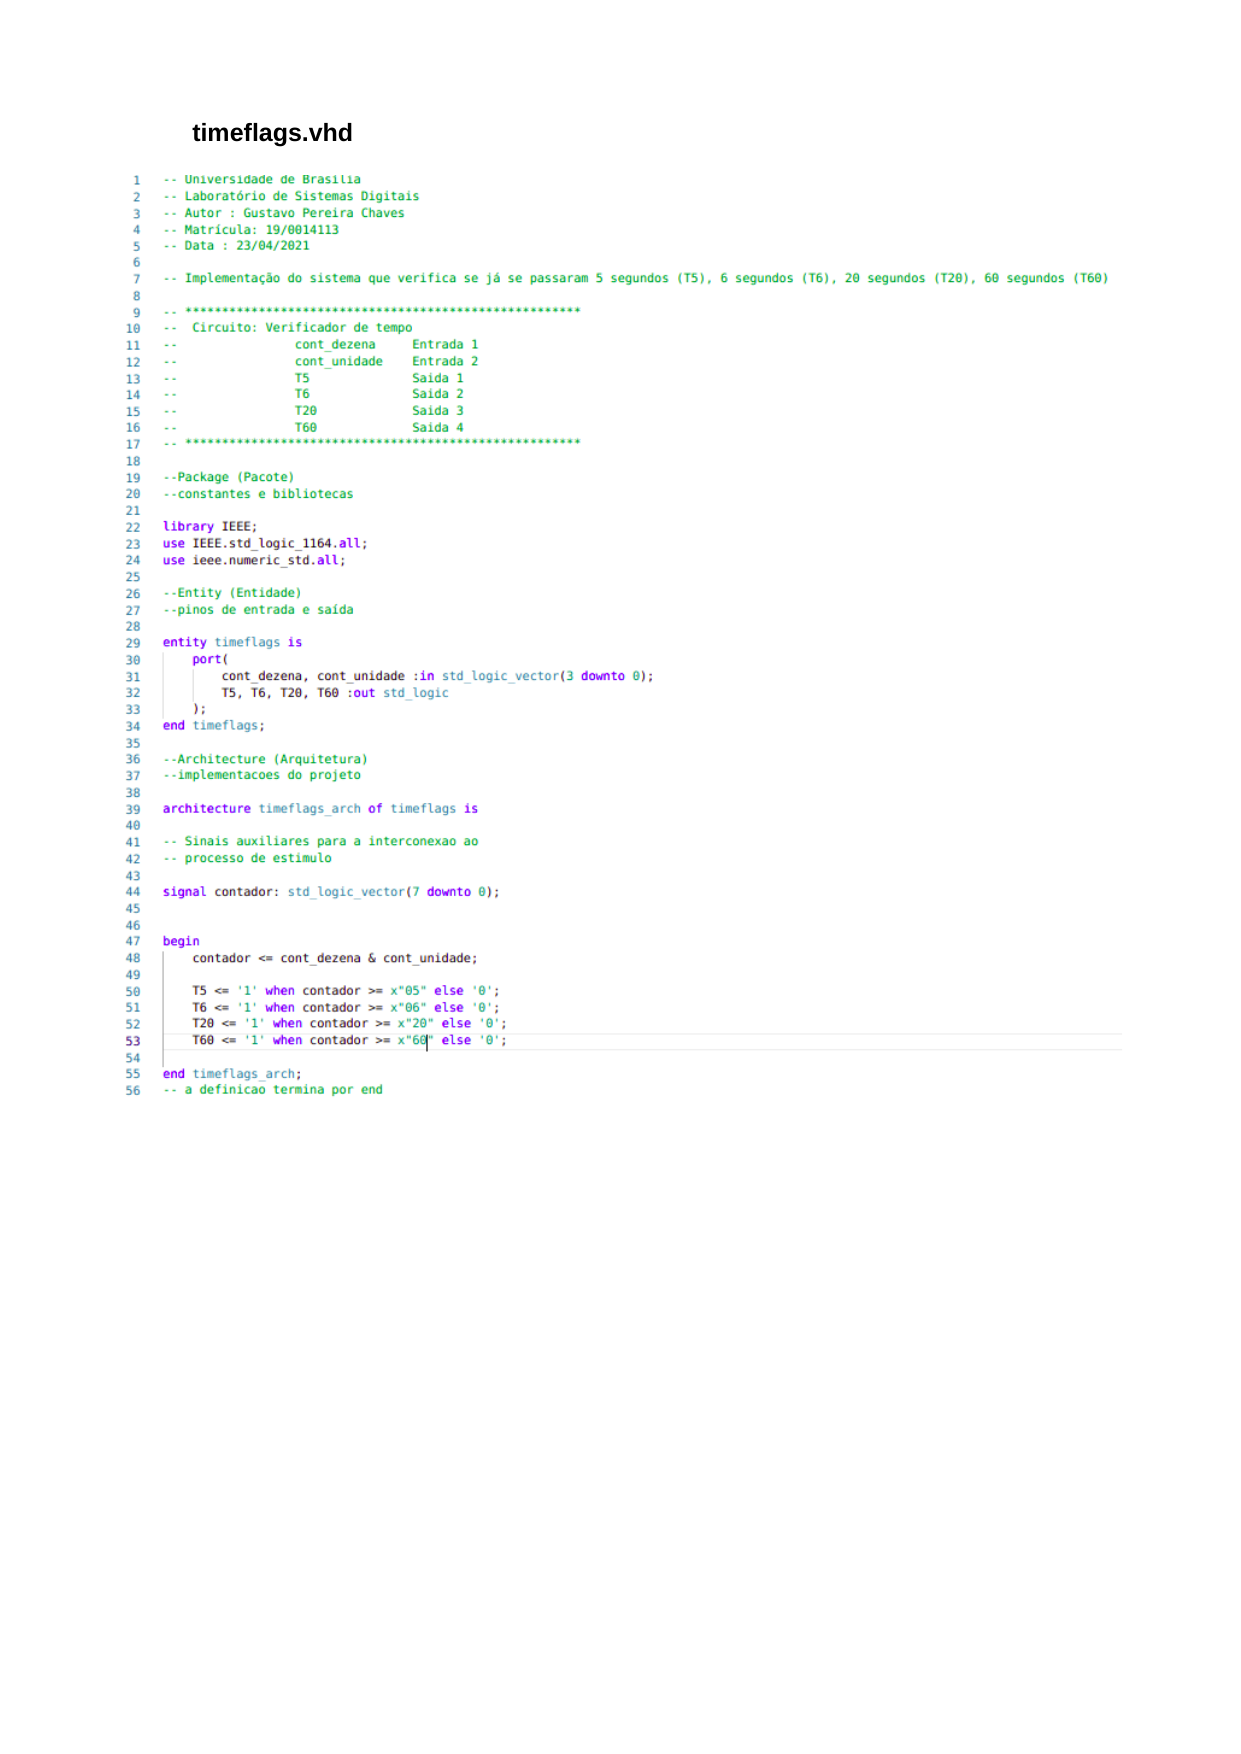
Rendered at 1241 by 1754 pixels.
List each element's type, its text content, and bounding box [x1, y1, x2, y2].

picture [118, 175, 1123, 1101]
text timeflags.vhd [118, 118, 1122, 147]
